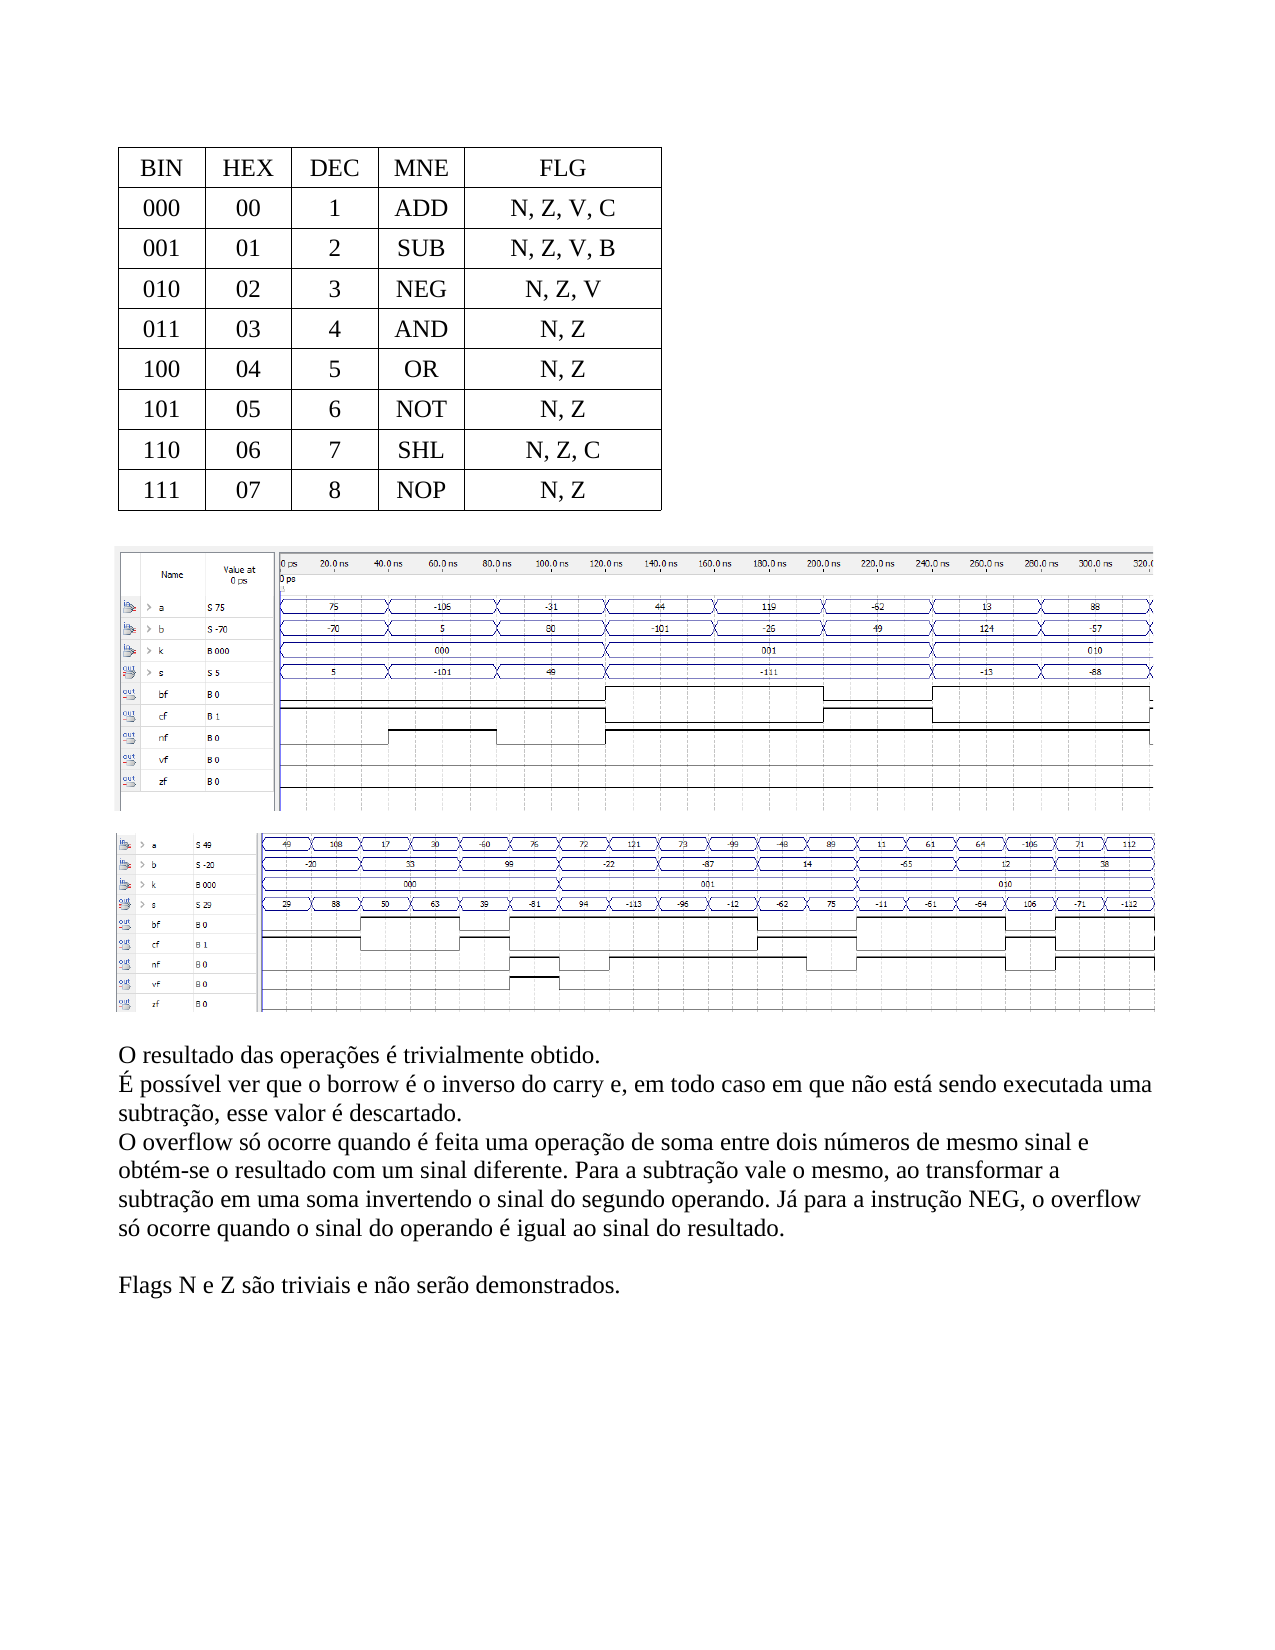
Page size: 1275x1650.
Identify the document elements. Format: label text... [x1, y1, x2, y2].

table_cell 111 [119, 470, 205, 510]
table_cell N, Z, V, B [465, 229, 661, 268]
table_cell N, Z, C [465, 430, 661, 469]
table_cell 001 [119, 229, 205, 268]
table_cell N, Z [465, 349, 661, 389]
table_cell NOT [379, 390, 464, 429]
picture [114, 546, 1154, 811]
table_cell 1 [292, 188, 378, 228]
table_cell N, Z, V [465, 269, 661, 308]
table_cell NEG [379, 269, 464, 308]
table_cell 7 [292, 430, 378, 469]
picture [116, 833, 1155, 1012]
table_cell N, Z [465, 390, 661, 429]
table_header DEC [292, 148, 378, 187]
table_cell NOP [379, 470, 464, 510]
table_cell 011 [119, 309, 205, 348]
text Flags N e Z são triviais e não serão demonstrados. [118, 1270, 1157, 1299]
table_cell 07 [206, 470, 291, 510]
table_cell 00 [206, 188, 291, 228]
table_header BIN [119, 148, 205, 187]
table_cell 010 [119, 269, 205, 308]
table_cell N, Z [465, 309, 661, 348]
table_cell 6 [292, 390, 378, 429]
text O overflow só ocorre quando é feita uma operação de soma entre dois números de mesmo sinal e obtém-se o resultado com um sinal diferente. Para a subtração vale o mesmo, ao transformar a subtração em uma soma invertendo o sinal do segundo operando. Já para a instrução NEG, o overflow só ocorre quando o sinal do operando é igual ao sinal do resultado. [118, 1127, 1157, 1242]
table_cell 3 [292, 269, 378, 308]
table_cell 2 [292, 229, 378, 268]
table_cell 101 [119, 390, 205, 429]
table_cell 03 [206, 309, 291, 348]
table_header MNE [379, 148, 464, 187]
table_cell 4 [292, 309, 378, 348]
table_cell 110 [119, 430, 205, 469]
table_cell N, Z, V, C [465, 188, 661, 228]
text É possível ver que o borrow é o inverso do carry e, em todo caso em que não está sendo executada uma subtração, esse valor é descartado. [118, 1069, 1157, 1127]
table_cell 8 [292, 470, 378, 510]
table_header FLG [465, 148, 661, 187]
table_cell 000 [119, 188, 205, 228]
table_cell ADD [379, 188, 464, 228]
table_cell N, Z [465, 470, 661, 510]
table_cell OR [379, 349, 464, 389]
table_cell 06 [206, 430, 291, 469]
table_cell SUB [379, 229, 464, 268]
table_cell 5 [292, 349, 378, 389]
text O resultado das operações é trivialmente obtido. [118, 1040, 1157, 1069]
table_cell 100 [119, 349, 205, 389]
table_cell 02 [206, 269, 291, 308]
table_header HEX [206, 148, 291, 187]
table_cell 05 [206, 390, 291, 429]
table_cell AND [379, 309, 464, 348]
table_cell 01 [206, 229, 291, 268]
table_cell SHL [379, 430, 464, 469]
table_cell 04 [206, 349, 291, 389]
